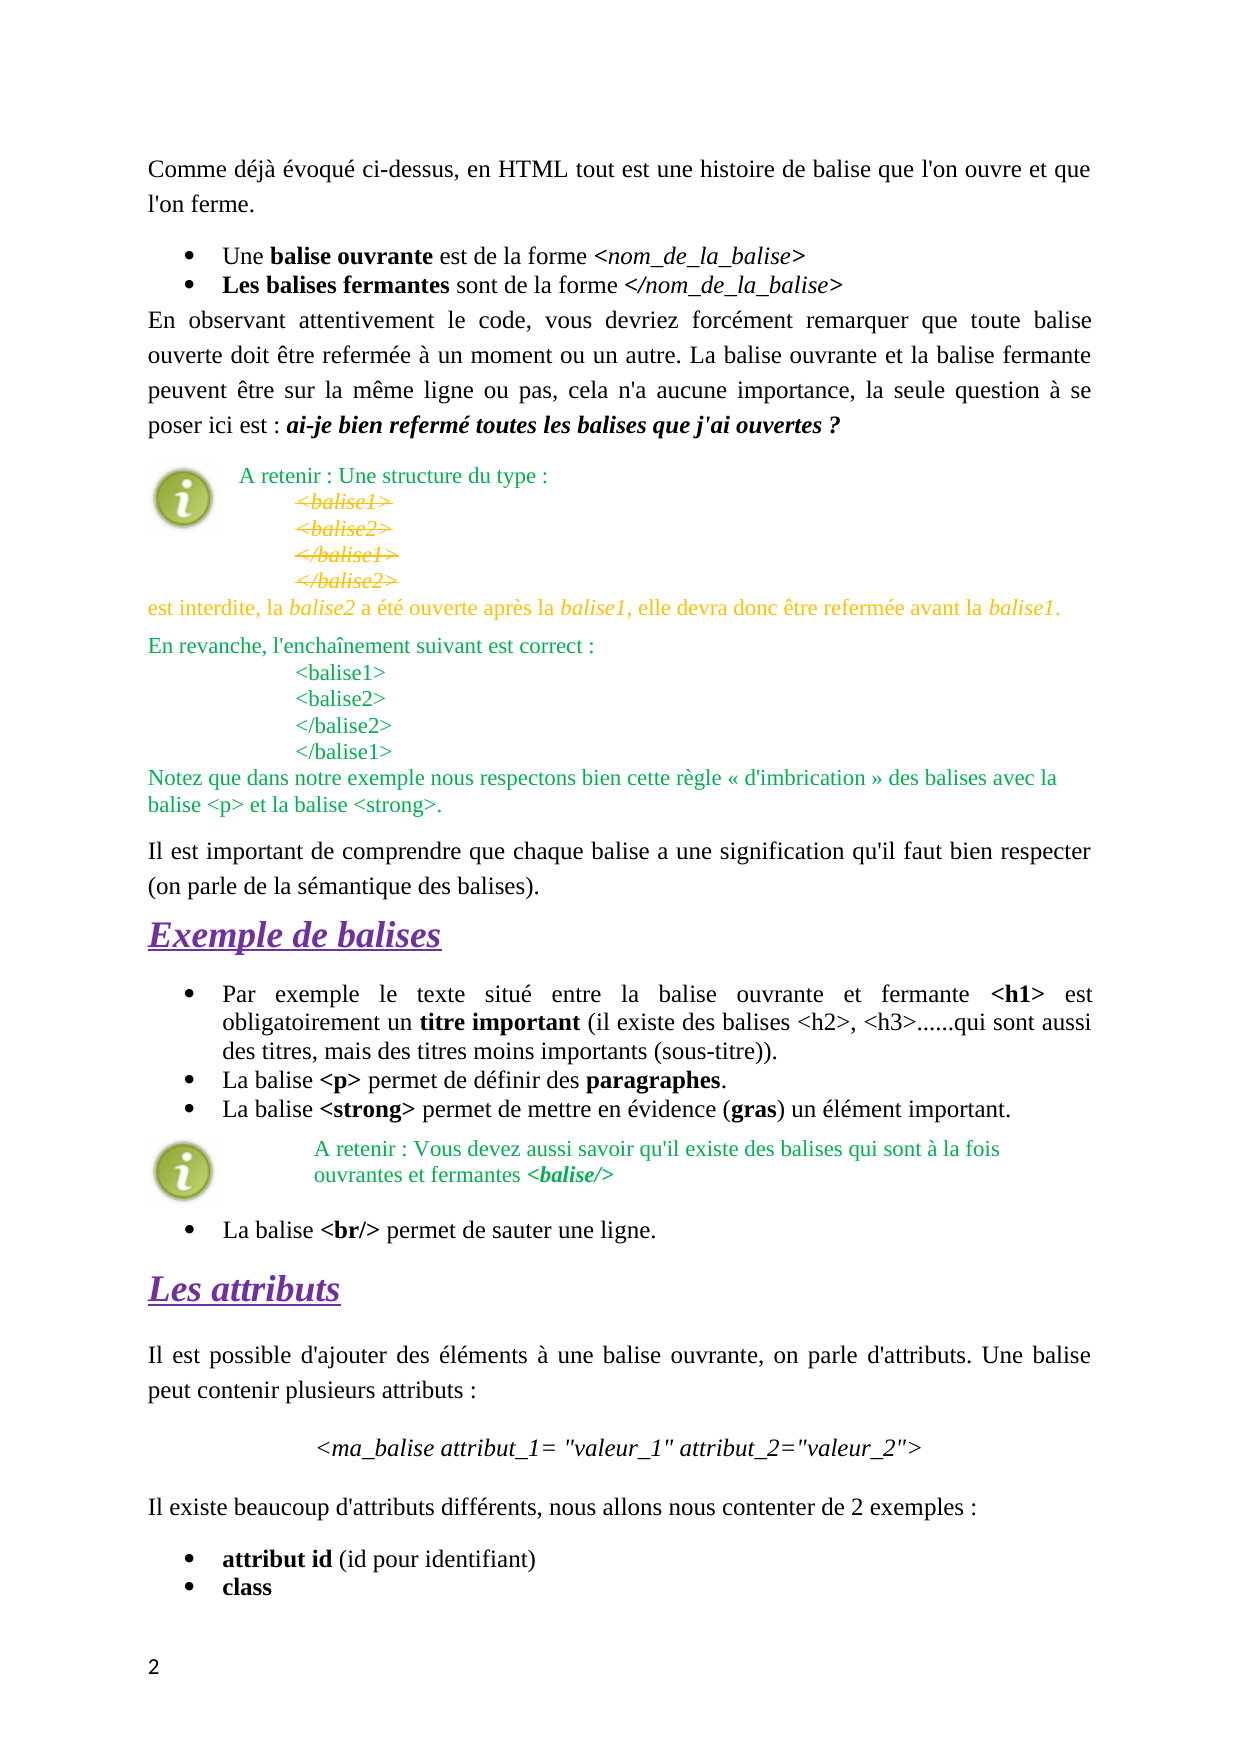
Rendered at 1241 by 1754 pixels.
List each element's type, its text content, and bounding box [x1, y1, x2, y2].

text Notez que dans notre exemple nous respectons bien cette règle « d'imbrication » des balises avec la balise <p> et la balise <strong>. [148, 764, 1093, 817]
text Comme déjà évoqué ci-dessus, en HTML tout est une histoire de balise que l'on ouvre et que l'on ferme. [148, 148, 1093, 218]
list class [185, 1572, 1093, 1601]
text En revanche, l'enchaînement suivant est correct : [148, 633, 1093, 659]
text Les attributs [148, 1267, 1093, 1310]
list La balise <p> permet de définir des paragraphes. [185, 1065, 1093, 1094]
text <balise1> <balise2> </balise2> </balise1> [295, 659, 1093, 764]
list Les balises fermantes sont de la forme </nom_de_la_balise> [185, 270, 1093, 298]
list attribut id (id pour identifiant) [185, 1544, 1093, 1572]
list La balise <br/> permet de sauter une ligne. [185, 1208, 1093, 1243]
picture [147, 1135, 220, 1208]
list Par exemple le texte situé entre la balise ouvrante et fermante <h1> est obligatoirement un titre important (il existe des balises <h2>, <h3>......qui sont aussi des titres, mais des titres moins importants (sous-titre)). [185, 979, 1093, 1065]
text Il existe beaucoup d'attributs différents, nous allons nous contenter de 2 exemples : [148, 1485, 1093, 1520]
text Il est possible d'ajouter des éléments à une balise ouvrante, on parle d'attributs. Une balise peut contenir plusieurs attributs : [148, 1333, 1093, 1403]
text <ma_balise attribut_1= "valeur_1" attribut_2="valeur_2"> [148, 1427, 1093, 1462]
text Exemple de balises [148, 912, 1093, 955]
list A retenir : Vous devez aussi savoir qu'il existe des balises qui sont à la fois ouvrantes et fermantes <balise/> [223, 1135, 1093, 1188]
text Il est important de comprendre que chaque balise a une signification qu'il faut bien respecter (on parle de la sémantique des balises). [148, 829, 1093, 899]
text A retenir : Une structure du type : [220, 462, 1093, 488]
text est interdite, la balise2 a été ouverte après la balise1, elle devra donc être refermée avant la balise1. [148, 594, 1093, 620]
text En observant attentivement le code, vous devriez forcément remarquer que toute balise ouverte doit être refermée à un moment ou un autre. La balise ouvrante et la balise fermante peuvent être sur la même ligne ou pas, cela n'a aucune importance, la seule question à se poser ici est : ai-je bien refermé toutes les balises que j'ai ouvertes ? [148, 298, 1093, 438]
text <balise1> <balise2> </balise1> </balise2> [295, 488, 1093, 594]
list Une balise ouvrante est de la forme <nom_de_la_balise> [185, 241, 1093, 270]
picture [147, 462, 220, 535]
list La balise <strong> permet de mettre en évidence (gras) un élément important. [185, 1094, 1093, 1122]
